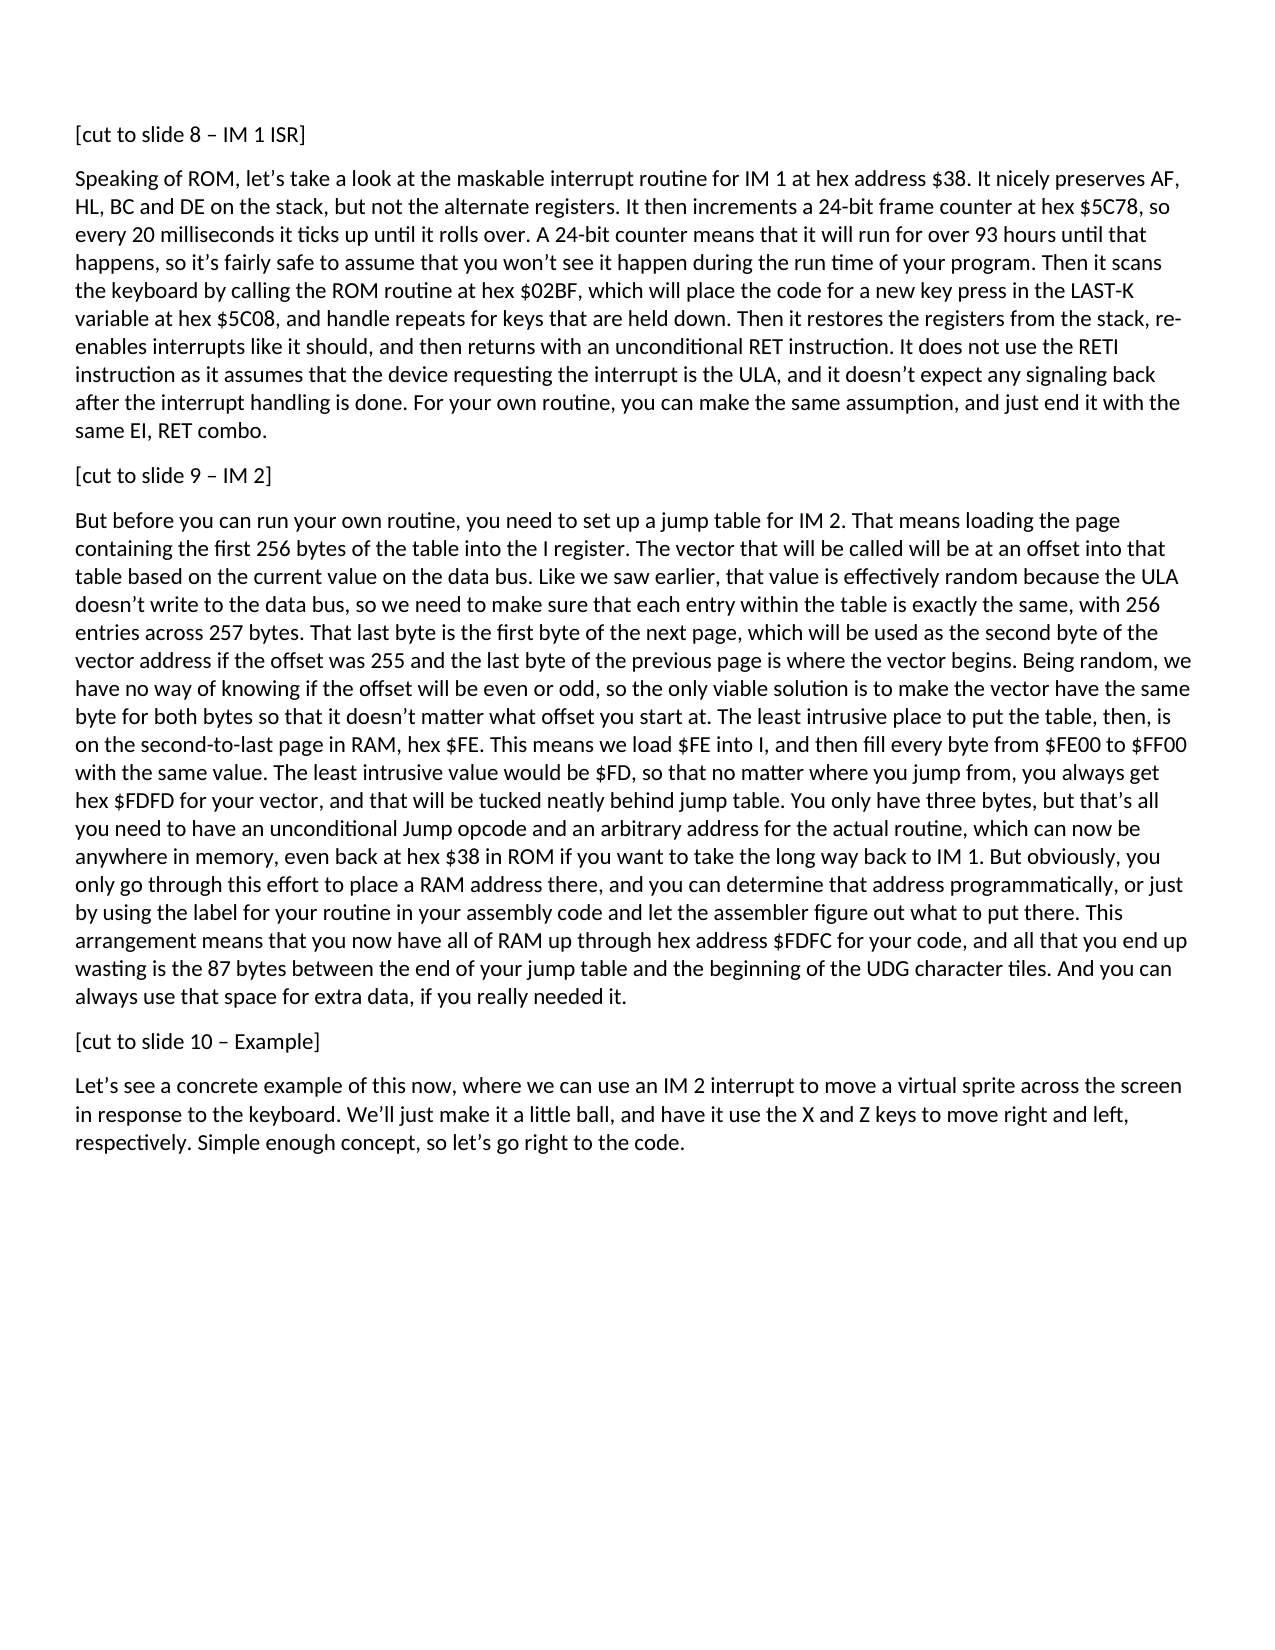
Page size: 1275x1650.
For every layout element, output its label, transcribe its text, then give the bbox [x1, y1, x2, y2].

text [cut to slide 9 – IM 2] [75, 461, 1200, 489]
text [cut to slide 8 – IM 1 ISR] [75, 120, 1200, 148]
text Speaking of ROM, let’s take a look at the maskable interrupt routine for IM 1 at hex address $38. It nicely preserves AF, HL, BC and DE on the stack, but not the alternate registers. It then increments a 24-bit frame counter at hex $5C78, so every 20 milliseconds it ticks up until it rolls over. A 24-bit counter means that it will run for over 93 hours until that happens, so it’s fairly safe to assume that you won’t see it happen during the run time of your program. Then it scans the keyboard by calling the ROM routine at hex $02BF, which will place the code for a new key press in the LAST-K variable at hex $5C08, and handle repeats for keys that are held down. Then it restores the registers from the stack, re-enables interrupts like it should, and then returns with an unconditional RET instruction. It does not use the RETI instruction as it assumes that the device requesting the interrupt is the ULA, and it doesn’t expect any signaling back after the interrupt handling is done. For your own routine, you can make the same assumption, and just end it with the same EI, RET combo. [75, 164, 1200, 444]
text But before you can run your own routine, you need to set up a jump table for IM 2. That means loading the page containing the first 256 bytes of the table into the I register. The vector that will be called will be at an offset into that table based on the current value on the data bus. Like we saw earlier, that value is effectively random because the ULA doesn’t write to the data bus, so we need to make sure that each entry within the table is exactly the same, with 256 entries across 257 bytes. That last byte is the first byte of the next page, which will be used as the second byte of the vector address if the offset was 255 and the last byte of the previous page is where the vector begins. Being random, we have no way of knowing if the offset will be even or odd, so the only viable solution is to make the vector have the same byte for both bytes so that it doesn’t matter what offset you start at. The least intrusive place to put the table, then, is on the second-to-last page in RAM, hex $FE. This means we load $FE into I, and then fill every byte from $FE00 to $FF00 with the same value. The least intrusive value would be $FD, so that no matter where you jump from, you always get hex $FDFD for your vector, and that will be tucked neatly behind jump table. You only have three bytes, but that’s all you need to have an unconditional Jump opcode and an arbitrary address for the actual routine, which can now be anywhere in memory, even back at hex $38 in ROM if you want to take the long way back to IM 1. But obviously, you only go through this effort to place a RAM address there, and you can determine that address programmatically, or just by using the label for your routine in your assembly code and let the assembler figure out what to put there. This arrangement means that you now have all of RAM up through hex address $FDFC for your code, and all that you end up wasting is the 87 bytes between the end of your jump table and the beginning of the UDG character tiles. And you can always use that space for extra data, if you really needed it. [75, 506, 1200, 1010]
text [cut to slide 10 – Example] [75, 1027, 1200, 1055]
text Let’s see a concrete example of this now, where we can use an IM 2 interrupt to move a virtual sprite across the screen in response to the keyboard. We’ll just make it a little ball, and have it use the X and Z keys to move right and left, respectively. Simple enough concept, so let’s go right to the code. [75, 1072, 1200, 1156]
